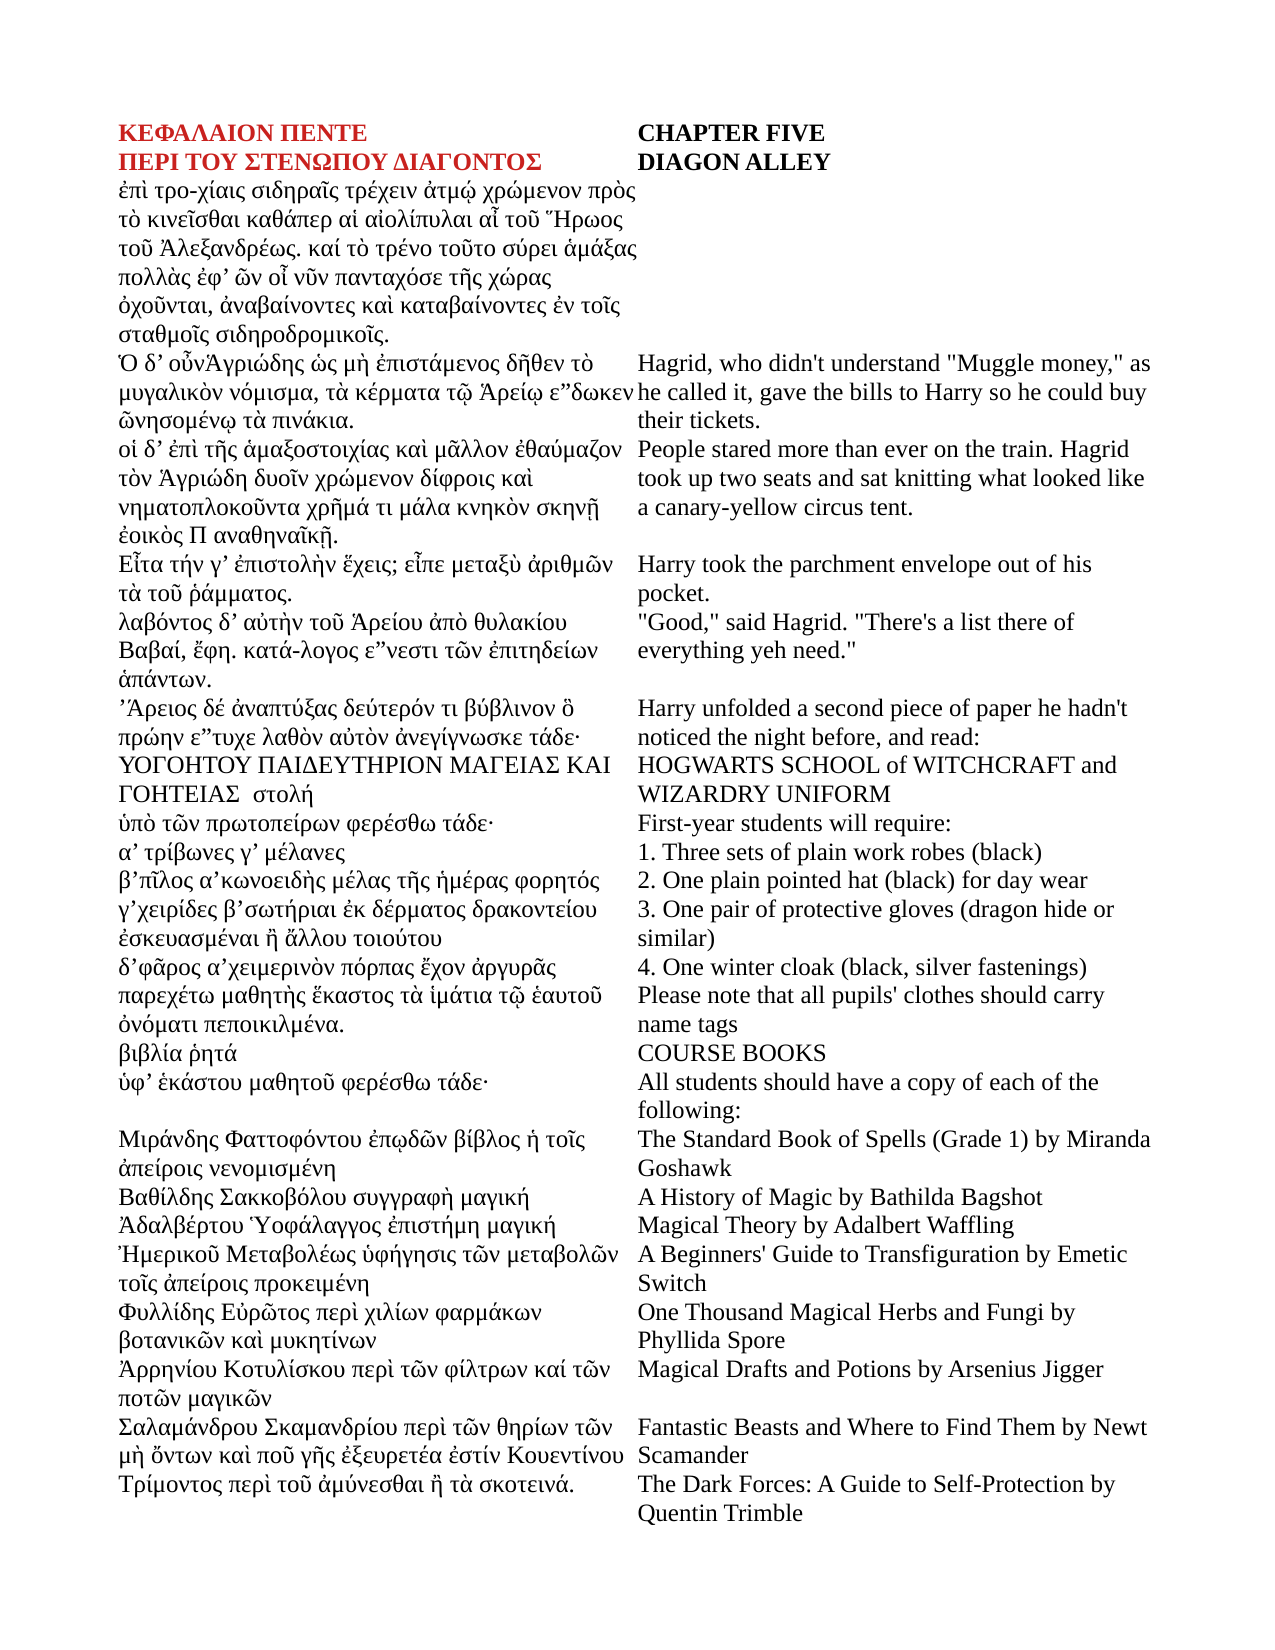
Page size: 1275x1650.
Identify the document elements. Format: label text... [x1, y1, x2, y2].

table_cell [637, 176, 1157, 348]
table_cell Φυλλίδης Εὐρῶτος περὶ χιλίων φαρμάκων βοτανικῶν καὶ μυκητίνων [118, 1297, 637, 1354]
table_cell α’ τρίβωνες γ’ μέλανες [118, 837, 637, 866]
table_cell 1. Three sets of plain work robes (black) [637, 837, 1157, 866]
table_cell One Thousand Magical Herbs and Fungi by Phyllida Spore [637, 1297, 1157, 1354]
table_cell Hagrid, who didn't understand "Muggle money," as he called it, gave the bills to Harry so he could buy their tickets. [637, 348, 1157, 434]
table_cell Magical Drafts and Potions by Arsenius Jigger [637, 1354, 1157, 1412]
table_cell A Beginners' Guide to Transfiguration by Emetic Switch [637, 1239, 1157, 1297]
table_cell HOGWARTS SCHOOL of WITCHCRAFT and WIZARDRY UNIFORM [637, 751, 1157, 808]
table_cell λαβόντος δ’ αὐτὴν τοῦ Ἁρείου ἀπὸ θυλακίου Βαβαί, ἔφη. κατά-λογος ε”νεστι τῶν ἐπιτηδείων ἁπάντων. [118, 607, 637, 693]
table_cell ’Άρειος δέ ἀναπτύξας δεύτερόν τι βύβλινον ὃ πρώην ε”τυχε λαθὸν αὐτὸν ἀνεγίγνωσκε τάδε· [118, 693, 637, 751]
table_cell Harry unfolded a second piece of paper he hadn't noticed the night before, and read: [637, 693, 1157, 751]
table_header CHAPTER FIVE DIAGON ALLEY [637, 118, 1157, 176]
table_cell β’πῖλος α’κωνοειδὴς μέλας τῆς ἡμέρας φορητός [118, 866, 637, 894]
table_cell "Good," said Hagrid. "There's a list there of everything yeh need." [637, 607, 1157, 693]
table_cell οἱ δ’ ἐπὶ τῆς ἁμαξοστοιχίας καὶ μᾶλλον ἐθαύμαζον τὸν Ἁγριώδη δυοῖν χρώμενον δίφροις καὶ νηματοπλοκοῦντα χρῆμά τι μάλα κνηκὸν σκηνῇ ἐοικὸς Π αναθηναῖκῇ. [118, 434, 637, 549]
table_cell COURSE BOOKS [637, 1038, 1157, 1067]
table_cell People stared more than ever on the train. Hagrid took up two seats and sat knitting what looked like a canary-yellow circus tent. [637, 434, 1157, 549]
table_cell The Standard Book of Spells (Grade 1) by Miranda Goshawk [637, 1124, 1157, 1182]
table_header ΚΕΦΑΛΑΙΟΝ ΠΕΝΤΕ ΠΕΡΙ ΤΟΥ ΣΤΕΝΩΠΟΥ ΔΙΑΓΟΝΤΟΣ [118, 118, 637, 176]
table_cell 4. One winter cloak (black, silver fastenings) Please note that all pupils' clothes should carry name tags [637, 952, 1157, 1038]
table_cell Σαλαμάνδρου Σκαμανδρίου περὶ τῶν θηρίων τῶν μὴ ὄντων καὶ ποῦ γῆς ἐξευρετέα ἐστίν Κουεντίνου [118, 1412, 637, 1469]
table_cell Harry took the parchment envelope out of his pocket. [637, 549, 1157, 607]
table_cell Fantastic Beasts and Where to Find Them by Newt Scamander [637, 1412, 1157, 1469]
table_cell Τρίμοντος περὶ τοῦ ἀμύνεσθαι ἢ τὰ σκοτεινά. [118, 1469, 637, 1527]
table_cell ὑπὸ τῶν πρωτοπείρων φερέσθω τάδε· [118, 808, 637, 837]
table_cell A History of Magic by Bathilda Bagshot [637, 1182, 1157, 1211]
table_cell First-year students will require: [637, 808, 1157, 837]
table_cell Ἀρρηνίου Κοτυλίσκου περὶ τῶν φίλτρων καί τῶν ποτῶν μαγικῶν [118, 1354, 637, 1412]
table_cell Εἶτα τήν γ’ ἐπιστολὴν ἕχεις; εἶπε μεταξὺ ἀριθμῶν τὰ τοῦ ῥάμματος. [118, 549, 637, 607]
table_cell Ἠμερικοῦ Μεταβολέως ὑφήγησις τῶν μεταβολῶν τοῖς ἀπείροις προκειμένη [118, 1239, 637, 1297]
table_cell ΥΟΓΟΗΤΟΥ ΠΑΙΔΕΥΤΗΡΙΟΝ ΜΑΓΕΙΑΣ ΚΑΙ ΓΟΗΤΕΙΑΣ στολή [118, 751, 637, 808]
table_cell δ’φᾶρος α’χειμερινὸν πόρπας ἔχον ἀργυρᾶς παρεχέτω μαθητὴς ἕκαστος τὰ ἱμάτια τῷ ἑαυτοῦ ὀνόματι πεποικιλμένα. [118, 952, 637, 1038]
table_cell Βαθίλδης Σακκοβόλου συγγραφὴ μαγική [118, 1182, 637, 1211]
table_cell βιβλία ῥητά [118, 1038, 637, 1067]
table_cell ὑφ’ ἑκάστου μαθητοῦ φερέσθω τάδε· [118, 1067, 637, 1124]
table_cell Μιράνδης Φαττοφόντου ἐπῳδῶν βίβλος ἡ τοῖς ἀπείροις νενομισμένη [118, 1124, 637, 1182]
table_cell ἐπὶ τρο-χίαις σιδηραῖς τρέχειν ἀτμῴ χρώμενον πρὸς τὸ κινεῖσθαι καθάπερ αἱ αἰολίπυλαι αἶ τοῦ Ἥρωος τοῦ Ἀλεξανδρέως. καί τὸ τρένο τοῦτο σύρει ἁμάξας πολλὰς ἐφ’ ῶν οἶ νῦν πανταχόσε τῆς χώρας ὀχοῦνται, ἀναβαίνοντες καὶ καταβαίνοντες ἐν τοῖς σταθμοῖς σιδηροδρομικοῖς. [118, 176, 637, 348]
table_cell Ἀδαλβέρτου Ὑοφάλαγγος ἐπιστήμη μαγική [118, 1211, 637, 1239]
table_cell The Dark Forces: A Guide to Self-Protection by Quentin Trimble [637, 1469, 1157, 1527]
table_cell 2. One plain pointed hat (black) for day wear [637, 866, 1157, 894]
table_cell Magical Theory by Adalbert Waffling [637, 1211, 1157, 1239]
table_cell γ’χειρίδες β’σωτήριαι ἐκ δέρματος δρακοντείου ἐσκευασμέναι ἢ ἄλλου τοιούτου [118, 894, 637, 952]
table_cell All students should have a copy of each of the following: [637, 1067, 1157, 1124]
table_cell Ὁ δ’ οὖνἉγριώδης ὡς μὴ ἐπιστάμενος δῆθεν τὸ μυγαλικὸν νόμισμα, τὰ κέρματα τῷ Ἁρείῳ ε”δωκεν ῶνησομένῳ τὰ πινάκια. [118, 348, 637, 434]
table_cell 3. One pair of protective gloves (dragon hide or similar) [637, 894, 1157, 952]
